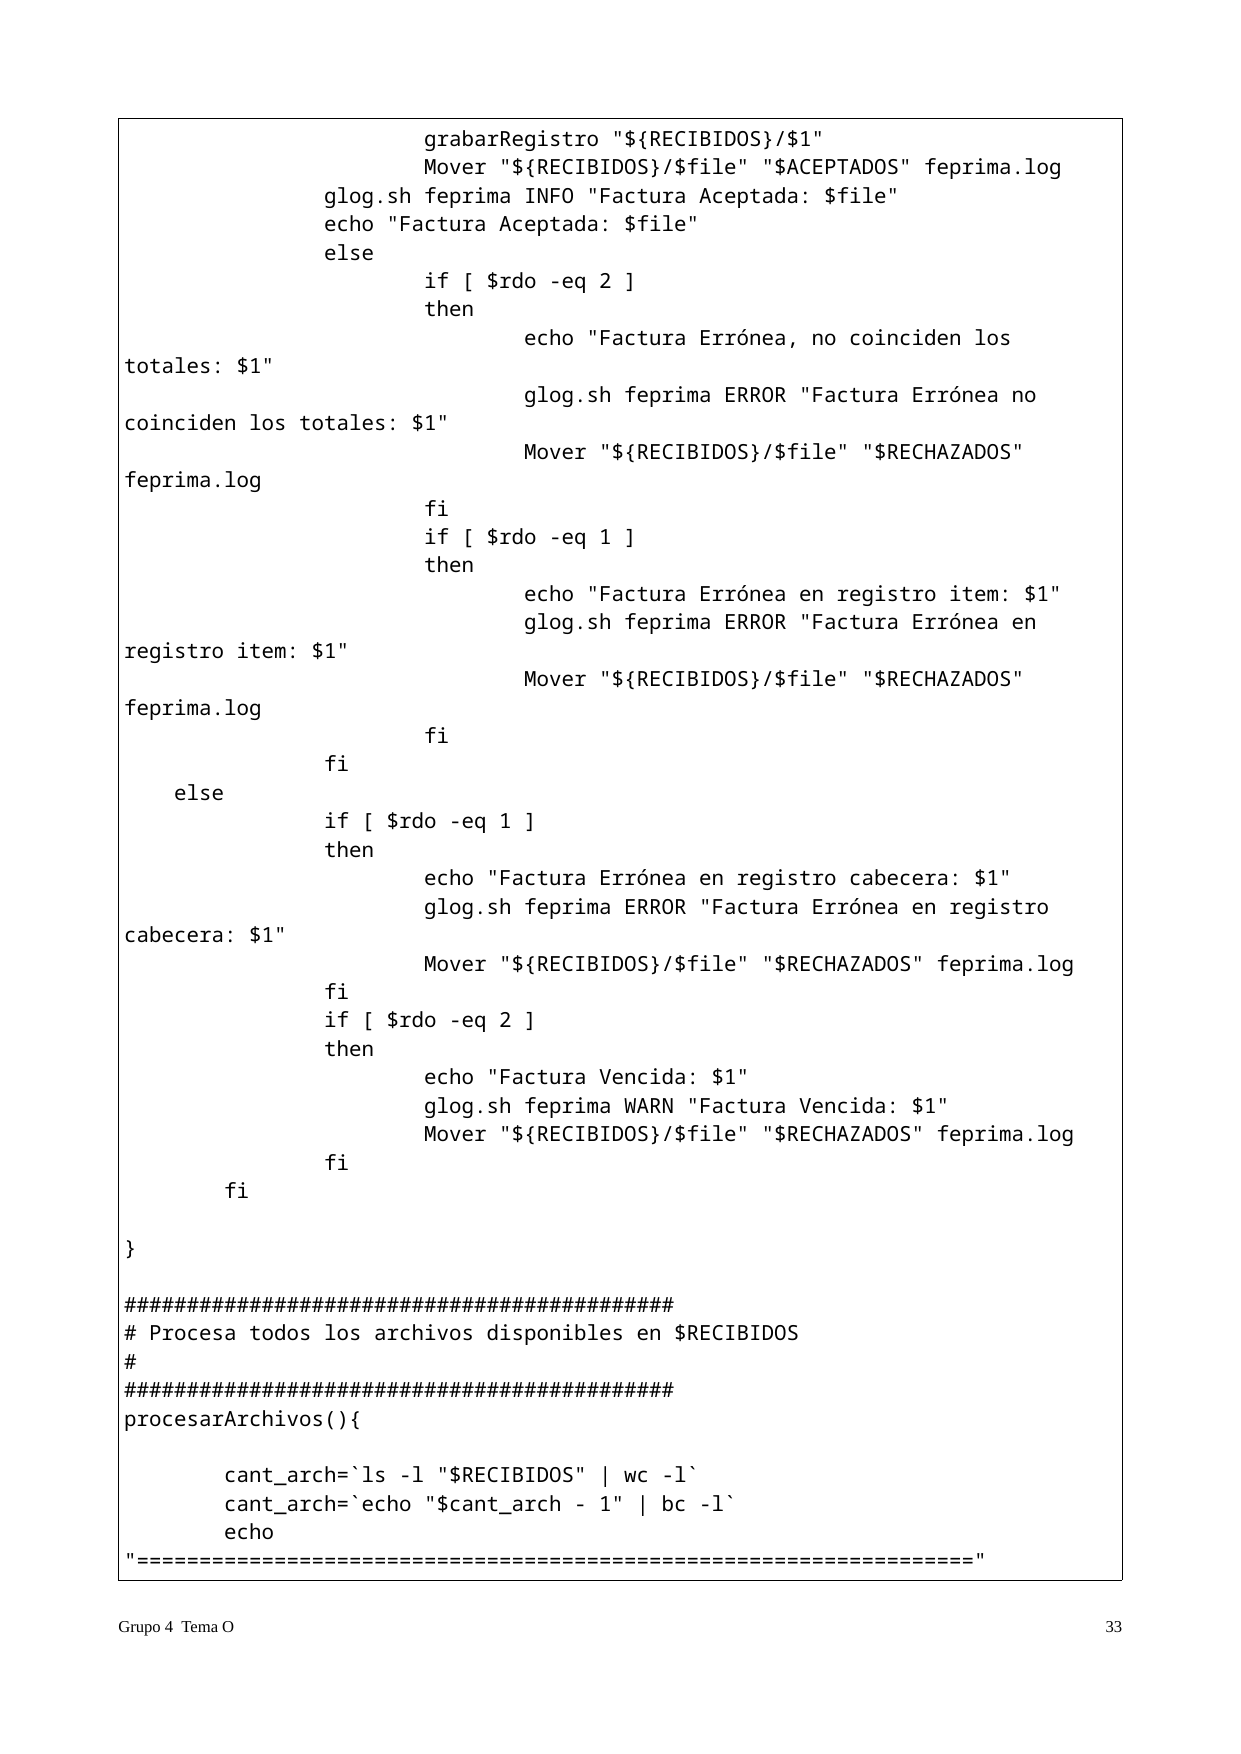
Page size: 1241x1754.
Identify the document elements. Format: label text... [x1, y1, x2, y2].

table_header grabarRegistro "${RECIBIDOS}/$1" Mover "${RECIBIDOS}/$file" "$ACEPTADOS" feprima.log glog.sh feprima INFO "Factura Aceptada: $file" echo "Factura Aceptada: $file" else if [ $rdo -eq 2 ] then echo "Factura Errónea, no coinciden los totales: $1" glog.sh feprima ERROR "Factura Errónea no coinciden los totales: $1" Mover "${RECIBIDOS}/$file" "$RECHAZADOS" feprima.log fi if [ $rdo -eq 1 ] then echo "Factura Errónea en registro item: $1" glog.sh feprima ERROR "Factura Errónea en registro item: $1" Mover "${RECIBIDOS}/$file" "$RECHAZADOS" feprima.log fi fi else if [ $rdo -eq 1 ] then echo "Factura Errónea en registro cabecera: $1" glog.sh feprima ERROR "Factura Errónea en registro cabecera: $1" Mover "${RECIBIDOS}/$file" "$RECHAZADOS" feprima.log fi if [ $rdo -eq 2 ] then echo "Factura Vencida: $1" glog.sh feprima WARN "Factura Vencida: $1" Mover "${RECIBIDOS}/$file" "$RECHAZADOS" feprima.log fi fi } ############################################ # Procesa todos los archivos disponibles en $RECIBIDOS # ############################################ procesarArchivos(){ cant_arch=`ls -l "$RECIBIDOS" | wc -l` cant_arch=`echo "$cant_arch - 1" | bc -l` echo "===================================================================" [119, 119, 1122, 1580]
